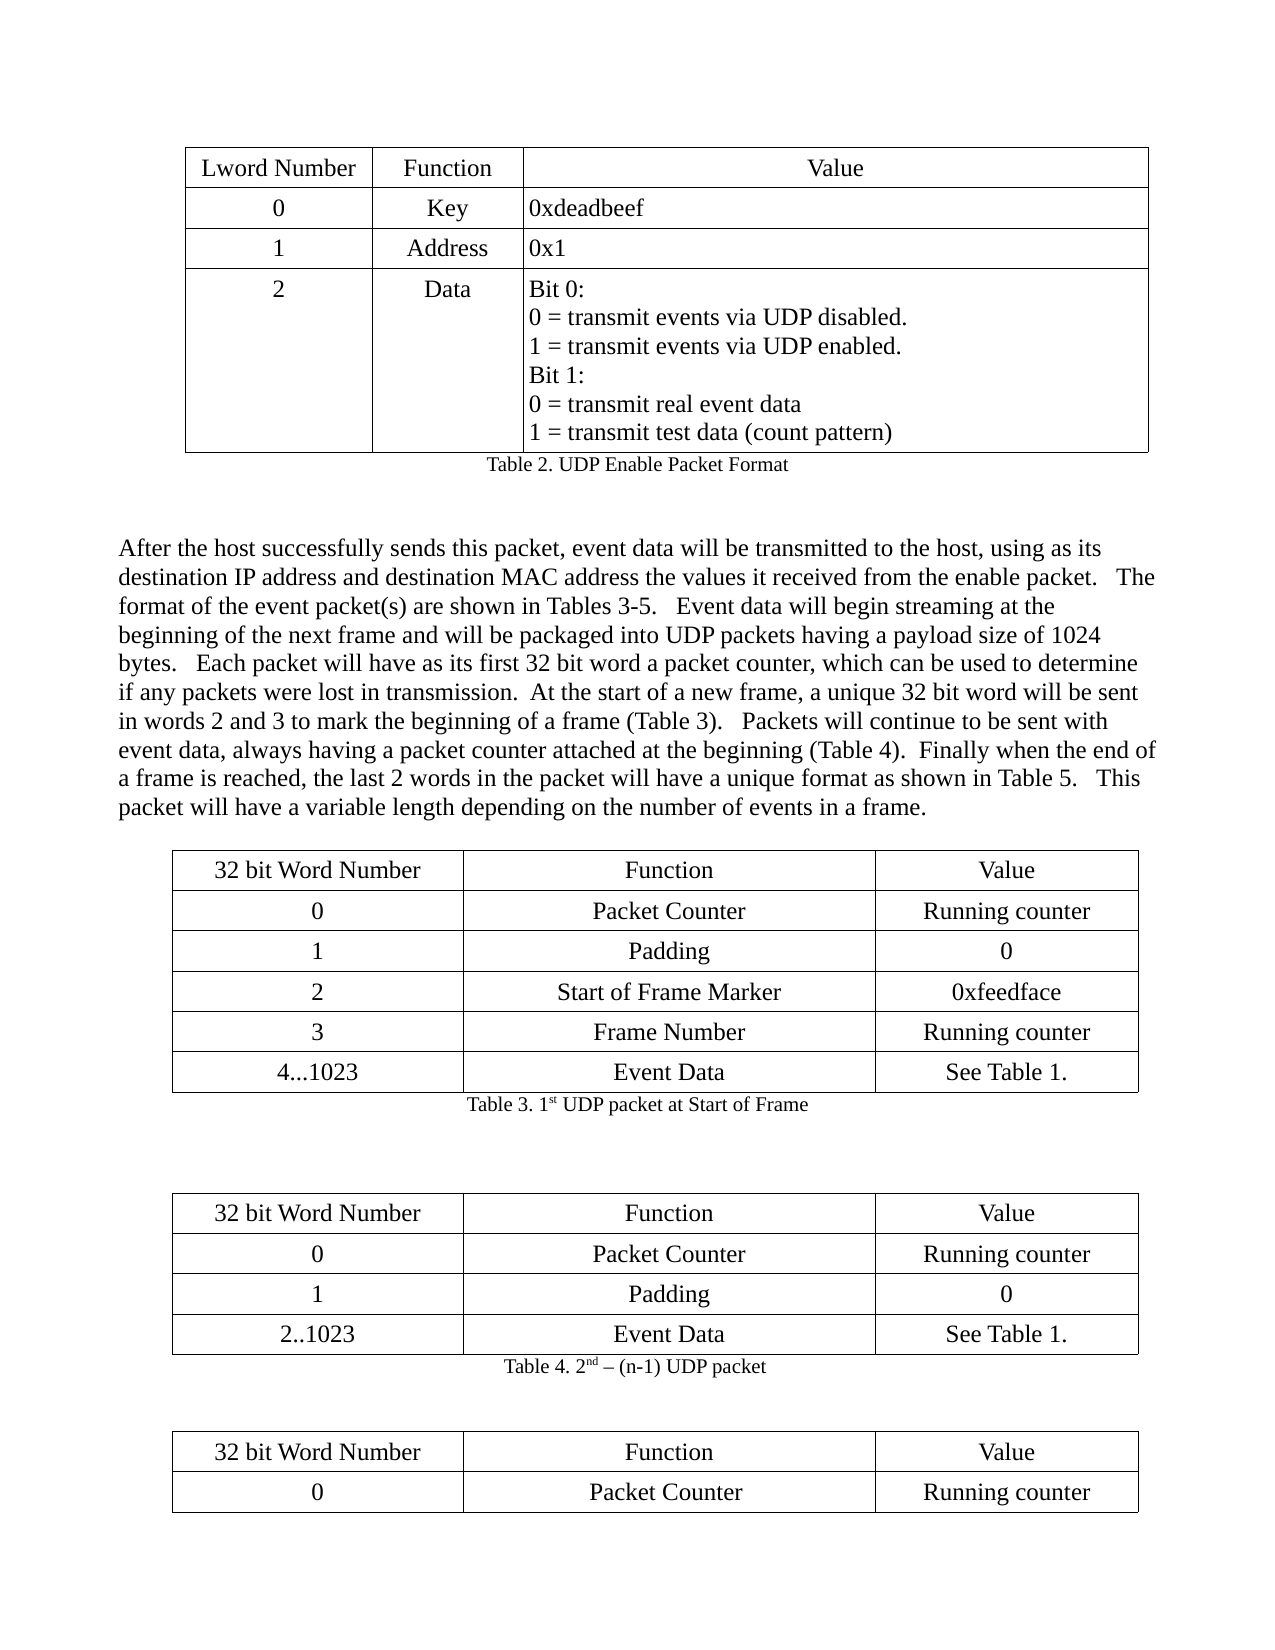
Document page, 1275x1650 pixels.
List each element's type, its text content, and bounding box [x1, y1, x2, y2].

table_cell 2 [173, 972, 463, 1011]
table_cell See Table 1. [876, 1315, 1138, 1354]
table_cell Running counter [876, 1234, 1138, 1273]
table_cell Frame Number [464, 1012, 875, 1051]
table_header Function [373, 148, 523, 187]
table_cell Packet Counter [464, 1472, 875, 1512]
table_cell Address [373, 229, 523, 268]
table_header Function [464, 1432, 875, 1471]
table_cell 0xfeedface [876, 972, 1138, 1011]
table_cell Running counter [876, 891, 1138, 930]
table_header Value [876, 1432, 1138, 1471]
table_header Value [876, 1194, 1138, 1233]
table_cell Padding [464, 1274, 875, 1314]
table_cell 4...1023 [173, 1052, 463, 1092]
table_cell Bit 0: 0 = transmit events via UDP disabled. 1 = transmit events via UDP enabled. Bit 1: 0 = transmit real event data 1 = transmit test data (count pattern) [524, 269, 1148, 452]
table_cell Running counter [876, 1472, 1138, 1512]
table_header Value [524, 148, 1148, 187]
table_header 32 bit Word Number [173, 1194, 463, 1233]
text After the host successfully sends this packet, event data will be transmitted to the host, using as its destination IP address and destination MAC address the values it received from the enable packet. The format of the event packet(s) are shown in Tables 3-5. Event data will begin streaming at the beginning of the next frame and will be packaged into UDP packets having a payload size of 1024 bytes. Each packet will have as its first 32 bit word a packet counter, which can be used to determine if any packets were lost in transmission. At the start of a new frame, a unique 32 bit word will be sent in words 2 and 3 to mark the beginning of a frame (Table 3). Packets will continue to be sent with event data, always having a packet counter attached at the beginning (Table 4). Finally when the end of a frame is reached, the last 2 words in the packet will have a unique format as shown in Table 5. This packet will have a variable length depending on the number of events in a frame. [118, 533, 1157, 821]
table_cell 1 [173, 931, 463, 971]
text Table 3. 1st UDP packet at Start of Frame [118, 1092, 1157, 1116]
table_cell Key [373, 188, 523, 227]
table_cell 0x1 [524, 229, 1148, 268]
table_cell 1 [173, 1274, 463, 1314]
table_cell 2 [186, 269, 372, 452]
table_cell Padding [464, 931, 875, 971]
table_cell 1 [186, 229, 372, 268]
table_cell 0 [876, 1274, 1138, 1314]
table_header 32 bit Word Number [173, 1432, 463, 1471]
text Table 2. UDP Enable Packet Format [118, 452, 1157, 476]
table_cell Start of Frame Marker [464, 972, 875, 1011]
table_cell Running counter [876, 1012, 1138, 1051]
table_cell 0 [173, 1234, 463, 1273]
table_cell 0 [186, 188, 372, 227]
text Table 4. 2nd – (n-1) UDP packet [118, 1354, 1157, 1378]
table_cell 0 [173, 1472, 463, 1512]
table_cell Packet Counter [464, 891, 875, 930]
table_cell Event Data [464, 1315, 875, 1354]
table_header Lword Number [186, 148, 372, 187]
table_header Function [464, 851, 875, 890]
table_cell Event Data [464, 1052, 875, 1092]
table_cell 0 [876, 931, 1138, 971]
table_cell 2..1023 [173, 1315, 463, 1354]
table_cell 3 [173, 1012, 463, 1051]
table_header 32 bit Word Number [173, 851, 463, 890]
table_header Value [876, 851, 1138, 890]
table_cell 0 [173, 891, 463, 930]
table_cell See Table 1. [876, 1052, 1138, 1092]
table_header Function [464, 1194, 875, 1233]
table_cell Packet Counter [464, 1234, 875, 1273]
table_cell 0xdeadbeef [524, 188, 1148, 227]
table_cell Data [373, 269, 523, 452]
